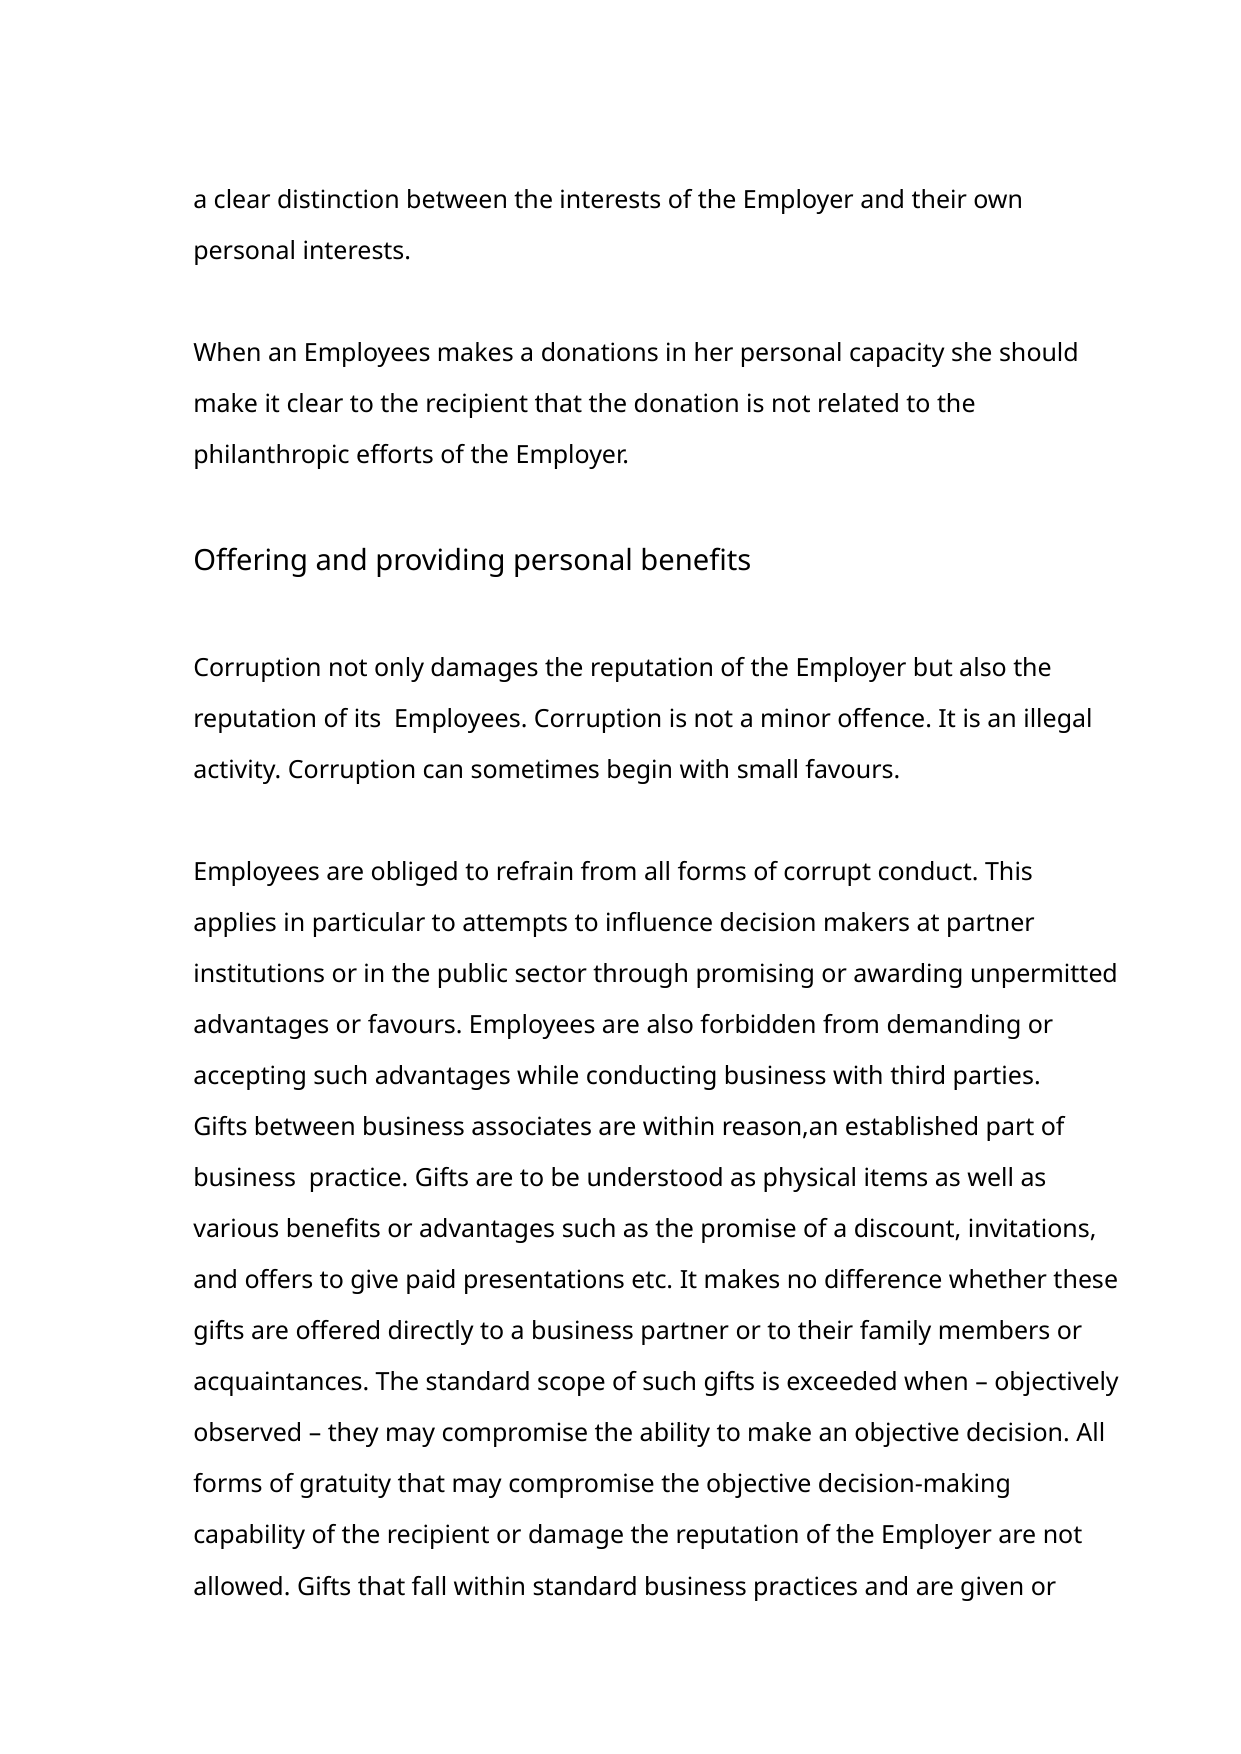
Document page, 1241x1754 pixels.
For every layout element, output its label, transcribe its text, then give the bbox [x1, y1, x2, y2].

text Corruption not only damages the reputation of the Employer but also the reputation of its Employees. Corruption is not a minor offence. It is an illegal activity. Corruption can sometimes begin with small favours. [193, 649, 1122, 786]
text Employees are obliged to refrain from all forms of corrupt conduct. This applies in particular to attempts to influence decision makers at partner institutions or in the public sector through promising or awarding unpermitted advantages or favours. Employees are also forbidden from demanding or accepting such advantages while conducting business with third parties. [193, 854, 1122, 1092]
text When an Employees makes a donations in her personal capacity she should make it clear to the recipient that the donation is not related to the philanthropic efforts of the Employer. [193, 335, 1122, 471]
text Gifts between business associates are within reason,an established part of business practice. Gifts are to be understood as physical items as well as various benefits or advantages such as the promise of a discount, invitations, and offers to give paid presentations etc. It makes no difference whether these gifts are offered directly to a business partner or to their family members or acquaintances. The standard scope of such gifts is exceeded when – objectively observed – they may compromise the ability to make an objective decision. All forms of gratuity that may compromise the objective decision-making capability of the recipient or damage the reputation of the Employer are not allowed. Gifts that fall within standard business practices and are given or [193, 1109, 1122, 1602]
text Offering and providing personal benefits [193, 539, 1122, 579]
text a clear distinction between the interests of the Employer and their own personal interests. [193, 182, 1122, 267]
